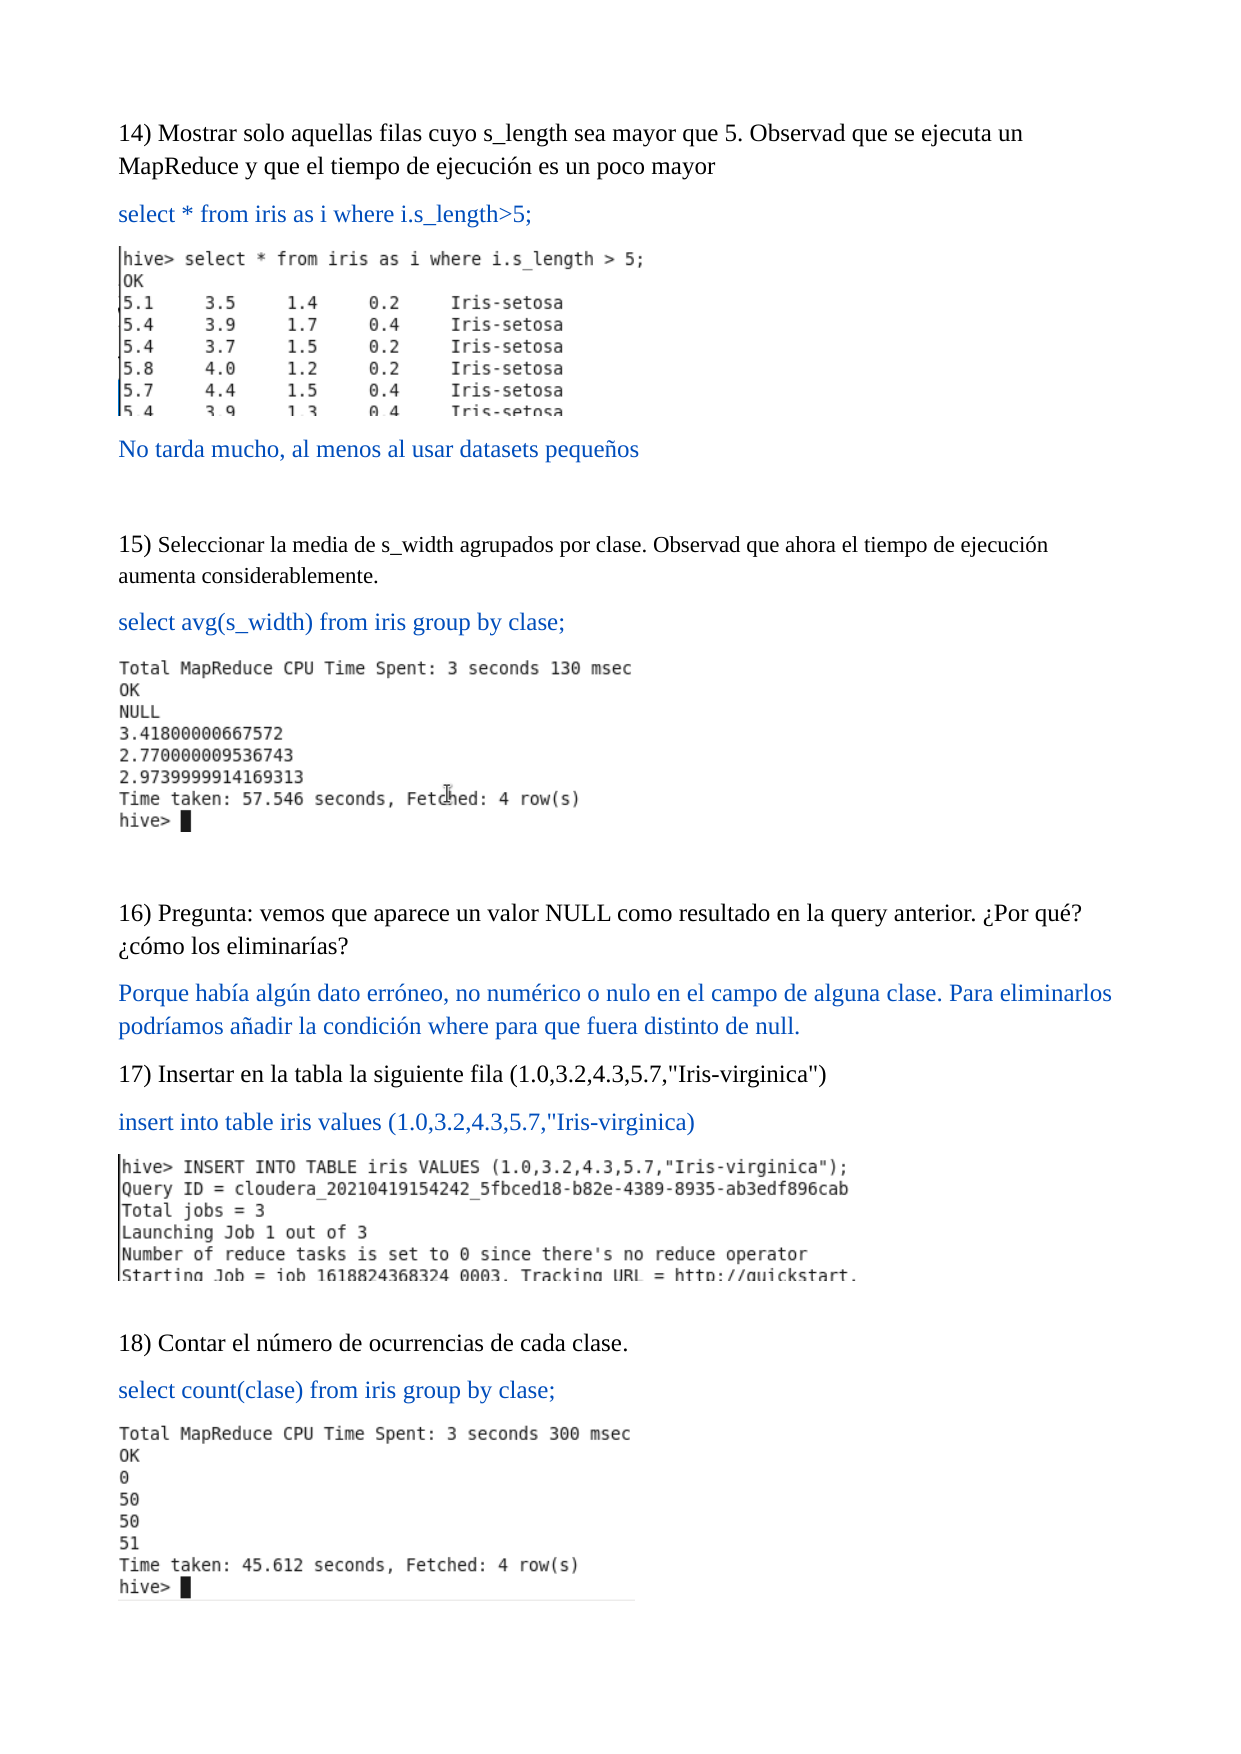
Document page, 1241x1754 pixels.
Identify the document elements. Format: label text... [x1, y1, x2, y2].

text 18) Contar el número de ocurrencias de cada clase. [118, 1328, 1122, 1356]
text 17) Insertar en la tabla la siguiente fila (1.0,3.2,4.3,5.7,"Iris-virginica") [118, 1059, 1122, 1088]
text 16) Pregunta: vemos que aparece un valor NULL como resultado en la query anterior. ¿Por qué? ¿cómo los eliminarías? [118, 898, 1122, 959]
text select avg(s_width) from iris group by clase; [118, 607, 1122, 635]
text 14) Mostrar solo aquellas filas cuyo s_length sea mayor que 5. Observad que se ejecuta un MapReduce y que el tiempo de ejecución es un poco mayor [118, 118, 1122, 180]
text select count(clase) from iris group by clase; [118, 1375, 1122, 1404]
text 15) Seleccionar la media de s_width agrupados por clase. Observad que ahora el tiempo de ejecución aumenta considerablemente. [118, 529, 1122, 588]
text select * from iris as i where i.s_length>5; [118, 199, 1122, 227]
text Porque había algún dato erróneo, no numérico o nulo en el campo de alguna clase. Para eliminarlos podríamos añadir la condición where para que fuera distinto de null. [118, 978, 1122, 1040]
text No tarda mucho, al menos al usar datasets pequeños [118, 434, 1122, 463]
text insert into table iris values (1.0,3.2,4.3,5.7,"Iris-virginica) [118, 1107, 1122, 1135]
